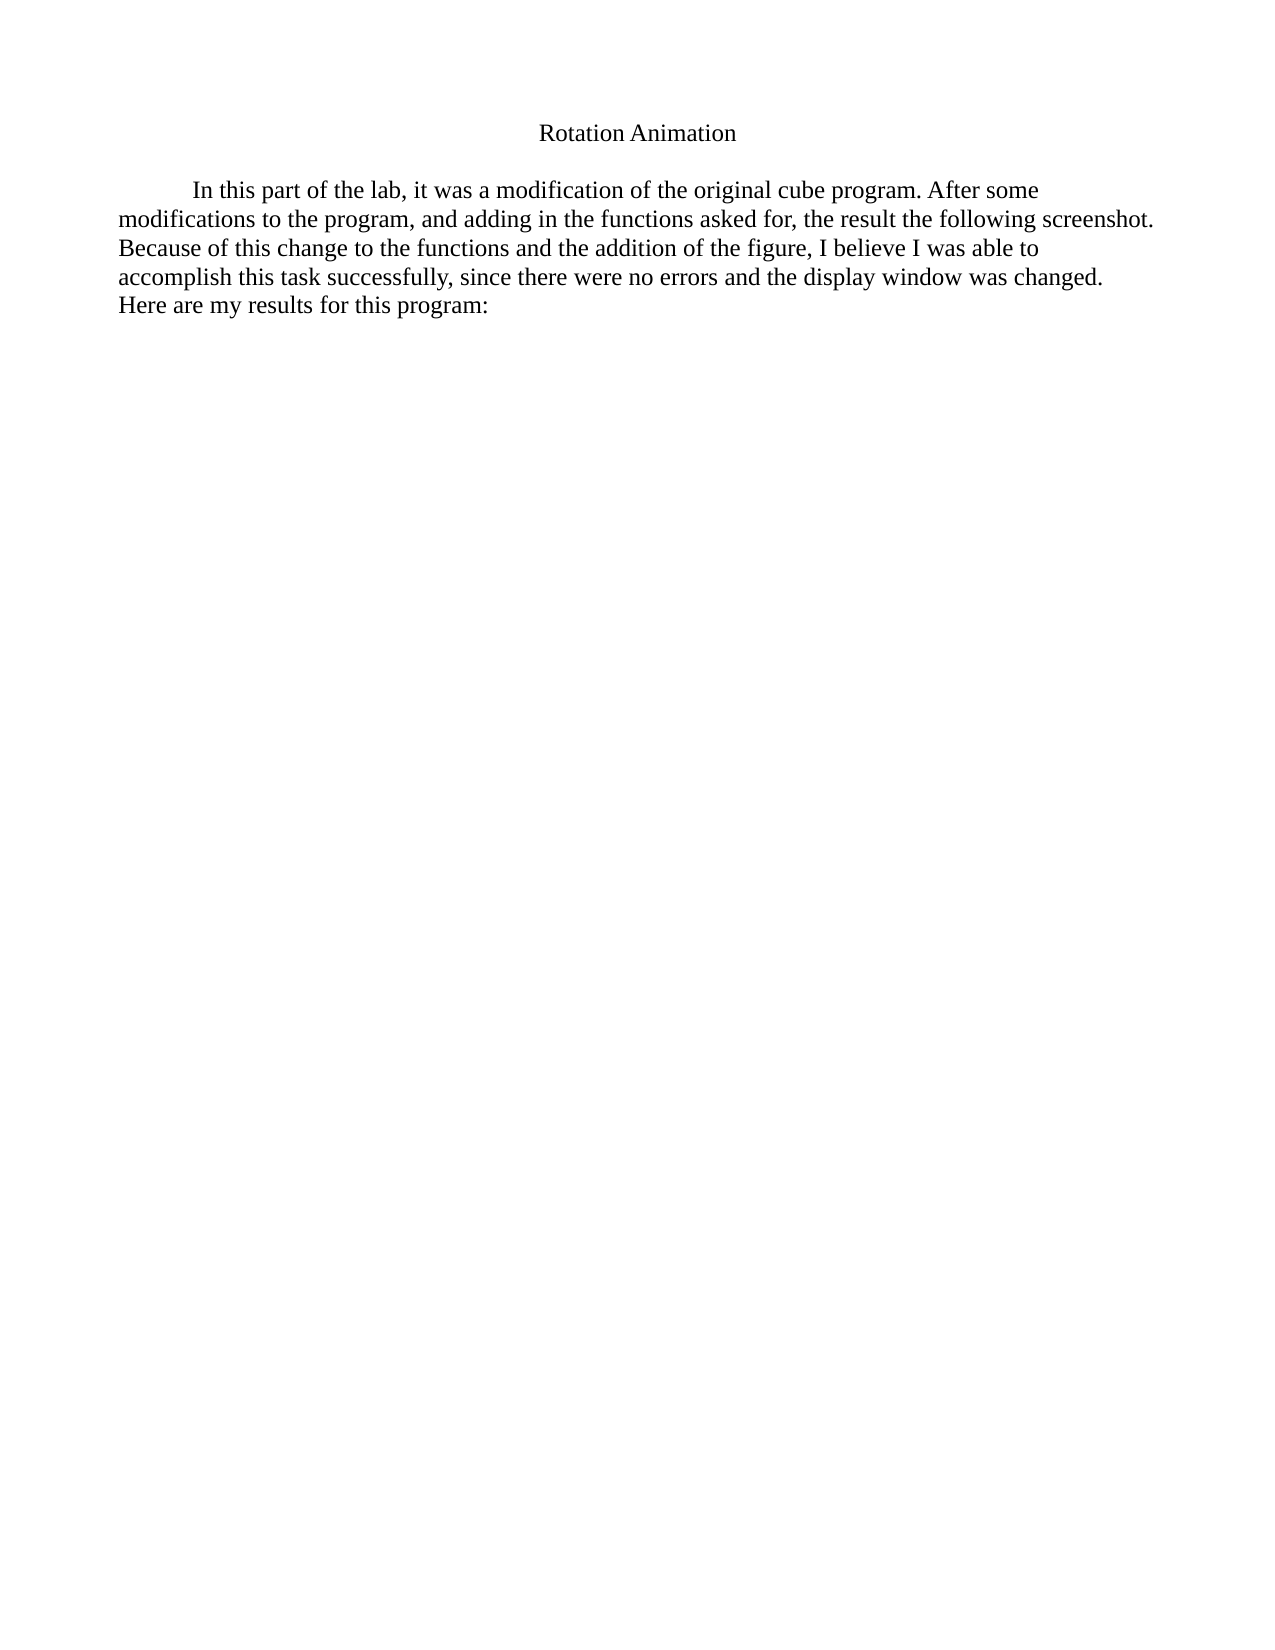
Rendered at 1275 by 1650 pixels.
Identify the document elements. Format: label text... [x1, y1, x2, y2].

text In this part of the lab, it was a modification of the original cube program. After some modifications to the program, and adding in the functions asked for, the result the following screenshot. Because of this change to the functions and the addition of the figure, I believe I was able to accomplish this task successfully, since there were no errors and the display window was changed. Here are my results for this program: [118, 176, 1157, 319]
text Rotation Animation [118, 118, 1157, 147]
